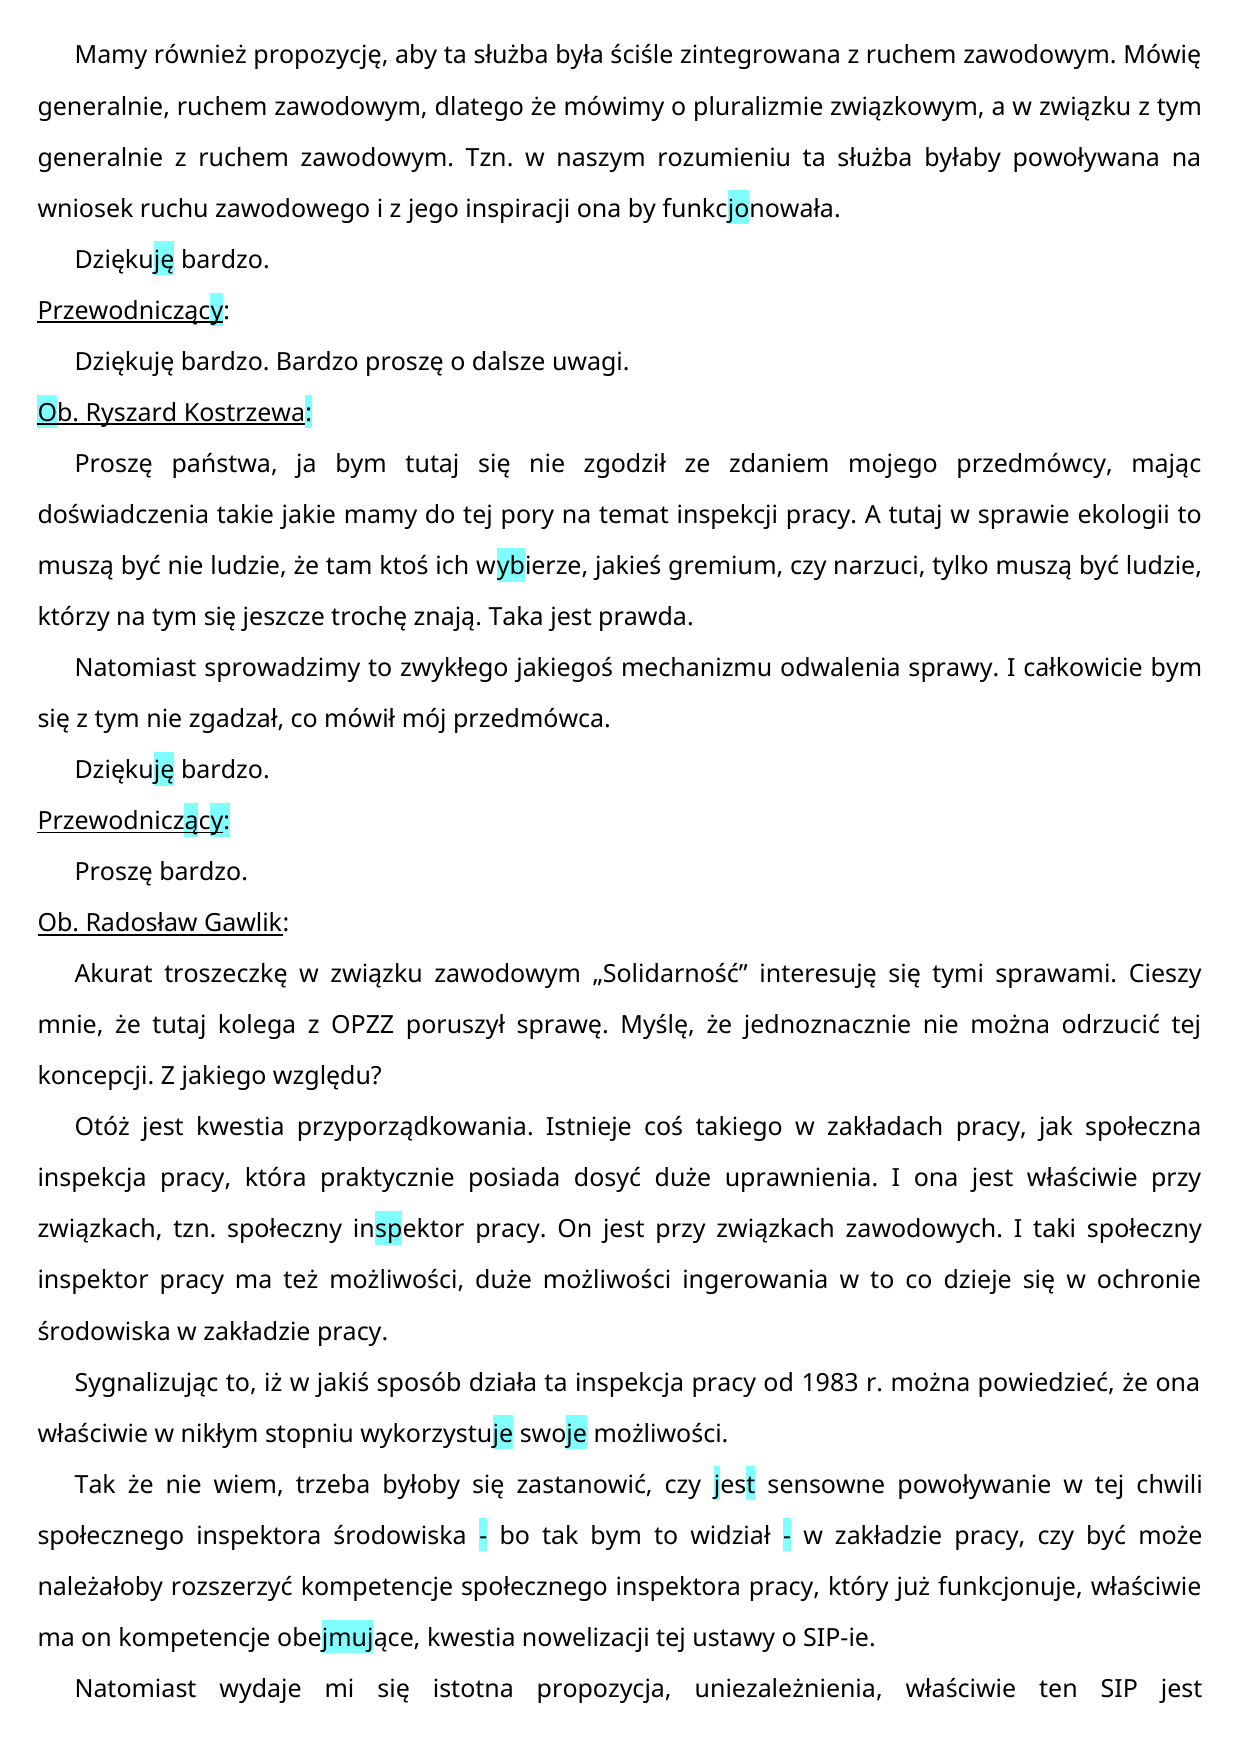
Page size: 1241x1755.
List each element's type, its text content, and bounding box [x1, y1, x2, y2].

text Dziękuję bardzo. Bardzo proszę o dalsze uwagi. [37, 343, 1203, 377]
text Tak że nie wiem, trzeba byłoby się zastanowić, czy jest sensowne powoływanie w tej chwili społecznego inspektora środowiska - bo tak bym to widział - w zakładzie pracy, czy być może należałoby rozszerzyć kompetencje społecznego inspektora pracy, który już funkcjonuje, właściwie ma on kompetencje obejmujące, kwestia nowelizacji tej ustawy o SIP-ie. [37, 1466, 1203, 1653]
text Dziękuję bardzo. [37, 241, 1203, 275]
text Proszę bardzo. [37, 854, 1203, 888]
text Dziękuję bardzo. [37, 752, 1203, 786]
text Przewodniczący: [37, 292, 1203, 326]
text Proszę państwa, ja bym tutaj się nie zgodził ze zdaniem mojego przedmówcy, mając doświadczenia takie jakie mamy do tej pory na temat inspekcji pracy. A tutaj w sprawie ekologii to muszą być nie ludzie, że tam ktoś ich wybierze, jakieś gremium, czy narzuci, tylko muszą być ludzie, którzy na tym się jeszcze trochę znają. Taka jest prawda. [37, 446, 1203, 633]
text Sygnalizując to, iż w jakiś sposób działa ta inspekcja pracy od 1983 r. można powiedzieć, że ona właściwie w nikłym stopniu wykorzystuje swoje możliwości. [37, 1364, 1203, 1449]
text Natomiast wydaje mi się istotna propozycja, uniezależnienia, właściwie ten SIP jest [37, 1671, 1203, 1704]
text Akurat troszeczkę w związku zawodowym „Solidarność” interesuję się tymi sprawami. Cieszy mnie, że tutaj kolega z OPZZ poruszył sprawę. Myślę, że jednoznacznie nie można odrzucić tej koncepcji. Z jakiego względu? [37, 956, 1203, 1092]
text Ob. Radosław Gawlik: [37, 905, 1203, 939]
text Otóż jest kwestia przyporządkowania. Istnieje coś takiego w zakładach pracy, jak społeczna inspekcja pracy, która praktycznie posiada dosyć duże uprawnienia. I ona jest właściwie przy związkach, tzn. społeczny inspektor pracy. On jest przy związkach zawodowych. I taki społeczny inspektor pracy ma też możliwości, duże możliwości ingerowania w to co dzieje się w ochronie środowiska w zakładzie pracy. [37, 1109, 1203, 1347]
text Natomiast sprowadzimy to zwykłego jakiegoś mechanizmu odwalenia sprawy. I całkowicie bym się z tym nie zgadzał, co mówił mój przedmówca. [37, 650, 1203, 735]
text Przewodniczący: [37, 803, 1203, 837]
text Mamy również propozycję, aby ta służba była ściśle zintegrowana z ruchem zawodowym. Mówię generalnie, ruchem zawodowym, dlatego że mówimy o pluralizmie związkowym, a w związku z tym generalnie z ruchem zawodowym. Tzn. w naszym rozumieniu ta służba byłaby powoływana na wniosek ruchu zawodowego i z jego inspiracji ona by funkcjonowała. [37, 37, 1203, 224]
text Ob. Ryszard Kostrzewa: [37, 394, 1203, 428]
